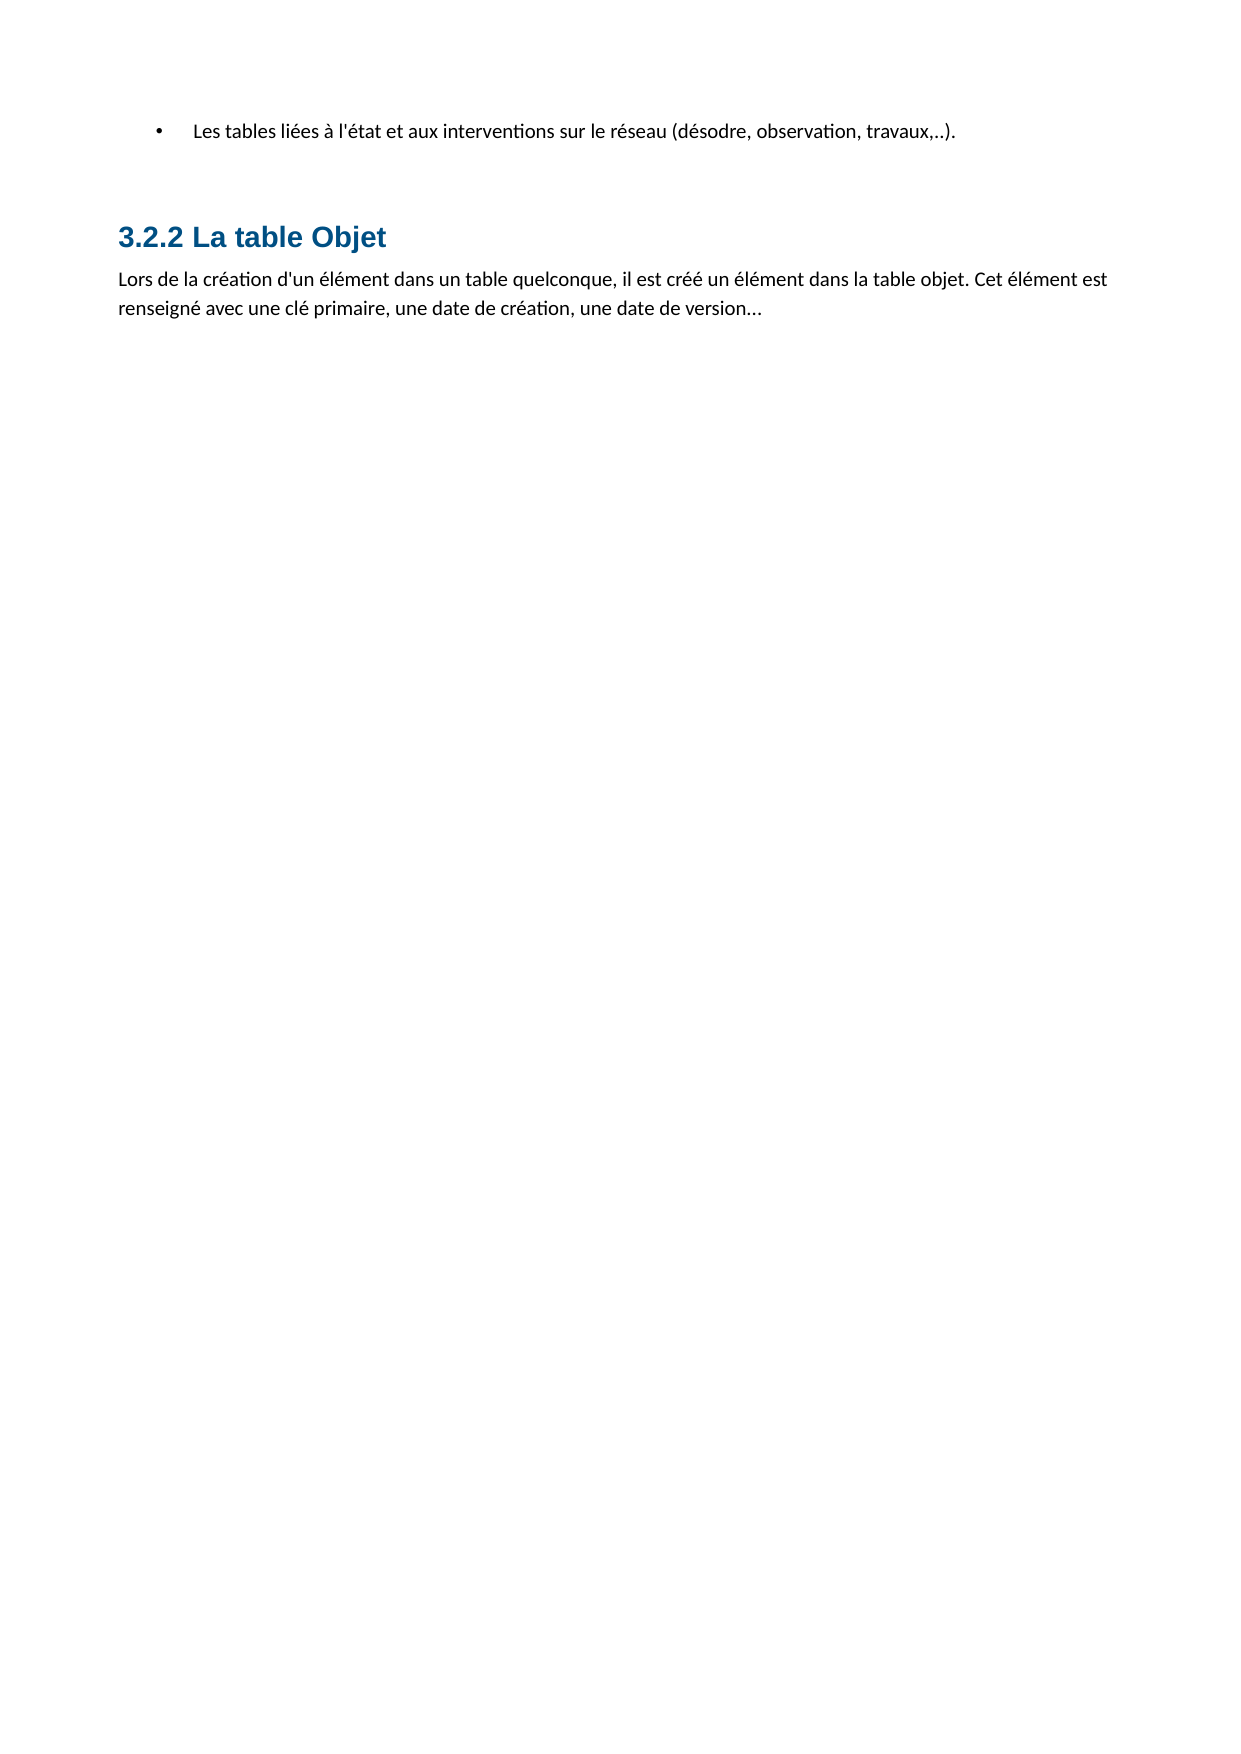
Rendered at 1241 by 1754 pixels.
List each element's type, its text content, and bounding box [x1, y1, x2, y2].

text Lors de la création d'un élément dans un table quelconque, il est créé un élément dans la table objet. Cet élément est renseigné avec une clé primaire, une date de création, une date de version... [118, 266, 1122, 321]
subtitle La table Objet [118, 220, 1122, 254]
list Les tables liées à l'état et aux interventions sur le réseau (désodre, observation, travaux,..). [156, 118, 1122, 143]
